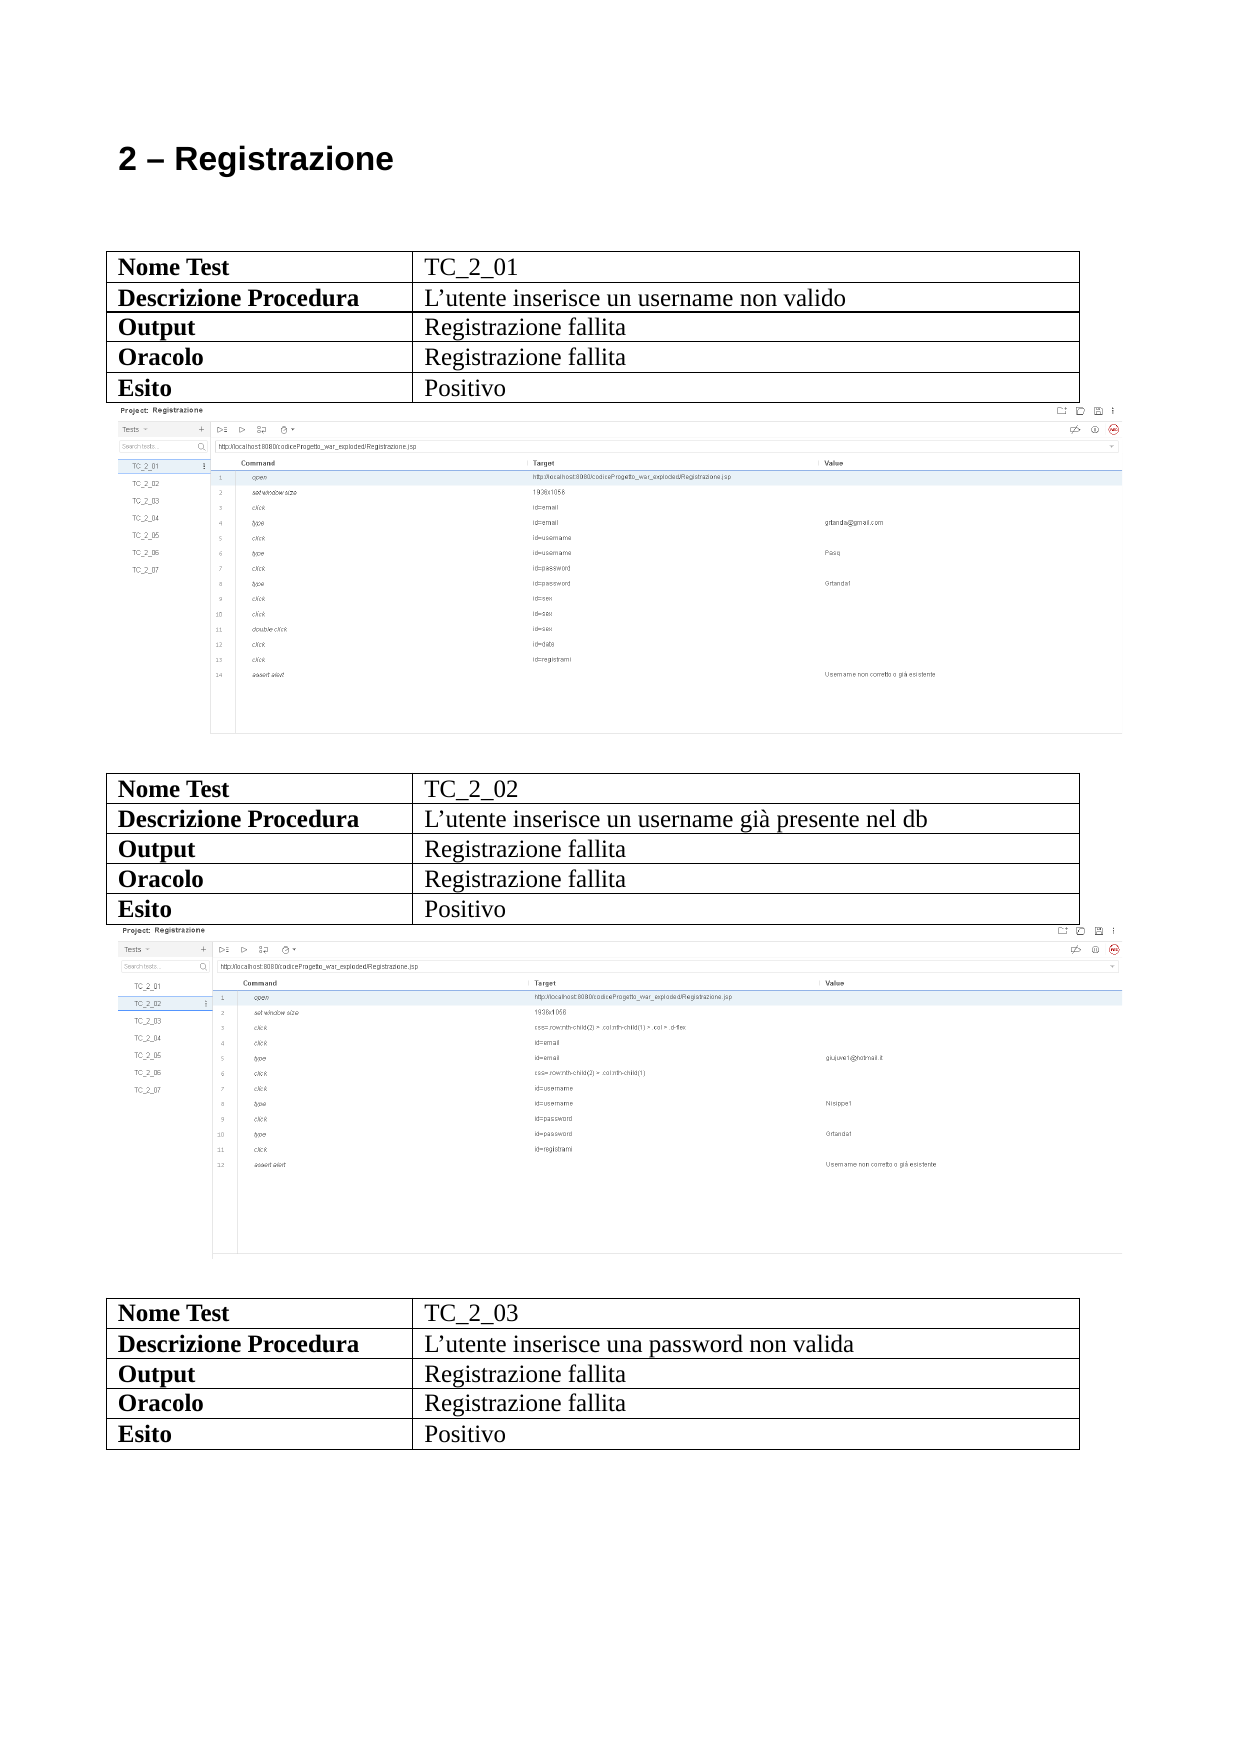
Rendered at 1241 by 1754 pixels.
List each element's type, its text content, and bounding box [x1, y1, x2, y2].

picture [118, 403, 1123, 734]
table_cell Positivo [413, 373, 1079, 402]
table_cell Esito [107, 894, 412, 924]
table_cell Registrazione fallita [413, 313, 1079, 341]
table_cell Esito [107, 1419, 412, 1448]
table_cell Positivo [413, 894, 1079, 924]
table_header Nome Test [107, 1299, 412, 1328]
table_header TC_2_03 [413, 1299, 1079, 1328]
table_cell Positivo [413, 1419, 1079, 1448]
table_cell L’utente inserisce un username già presente nel db [413, 804, 1079, 833]
table_cell Oracolo [107, 864, 412, 893]
table_cell Registrazione fallita [413, 864, 1079, 893]
table_cell Oracolo [107, 342, 412, 372]
table_cell Descrizione Procedura [107, 1329, 412, 1358]
table_cell Descrizione Procedura [107, 804, 412, 833]
table_cell Esito [107, 373, 412, 402]
table_cell Output [107, 1359, 412, 1387]
table_cell Descrizione Procedura [107, 283, 412, 311]
table_cell L’utente inserisce un username non valido [413, 283, 1079, 311]
table_cell Output [107, 313, 412, 341]
table_cell Oracolo [107, 1389, 412, 1418]
table_cell Registrazione fallita [413, 834, 1079, 863]
table_cell Registrazione fallita [413, 1389, 1079, 1418]
table_header Nome Test [107, 252, 412, 282]
table_header TC_2_02 [413, 774, 1079, 803]
table_header Nome Test [107, 774, 412, 803]
table_cell Registrazione fallita [413, 342, 1079, 372]
subtitle 2 – Registrazione [118, 139, 1122, 178]
table_cell Output [107, 834, 412, 863]
table_cell L’utente inserisce una password non valida [413, 1329, 1079, 1358]
table_header TC_2_01 [413, 252, 1079, 282]
table_cell Registrazione fallita [413, 1359, 1079, 1387]
picture [118, 925, 1123, 1259]
